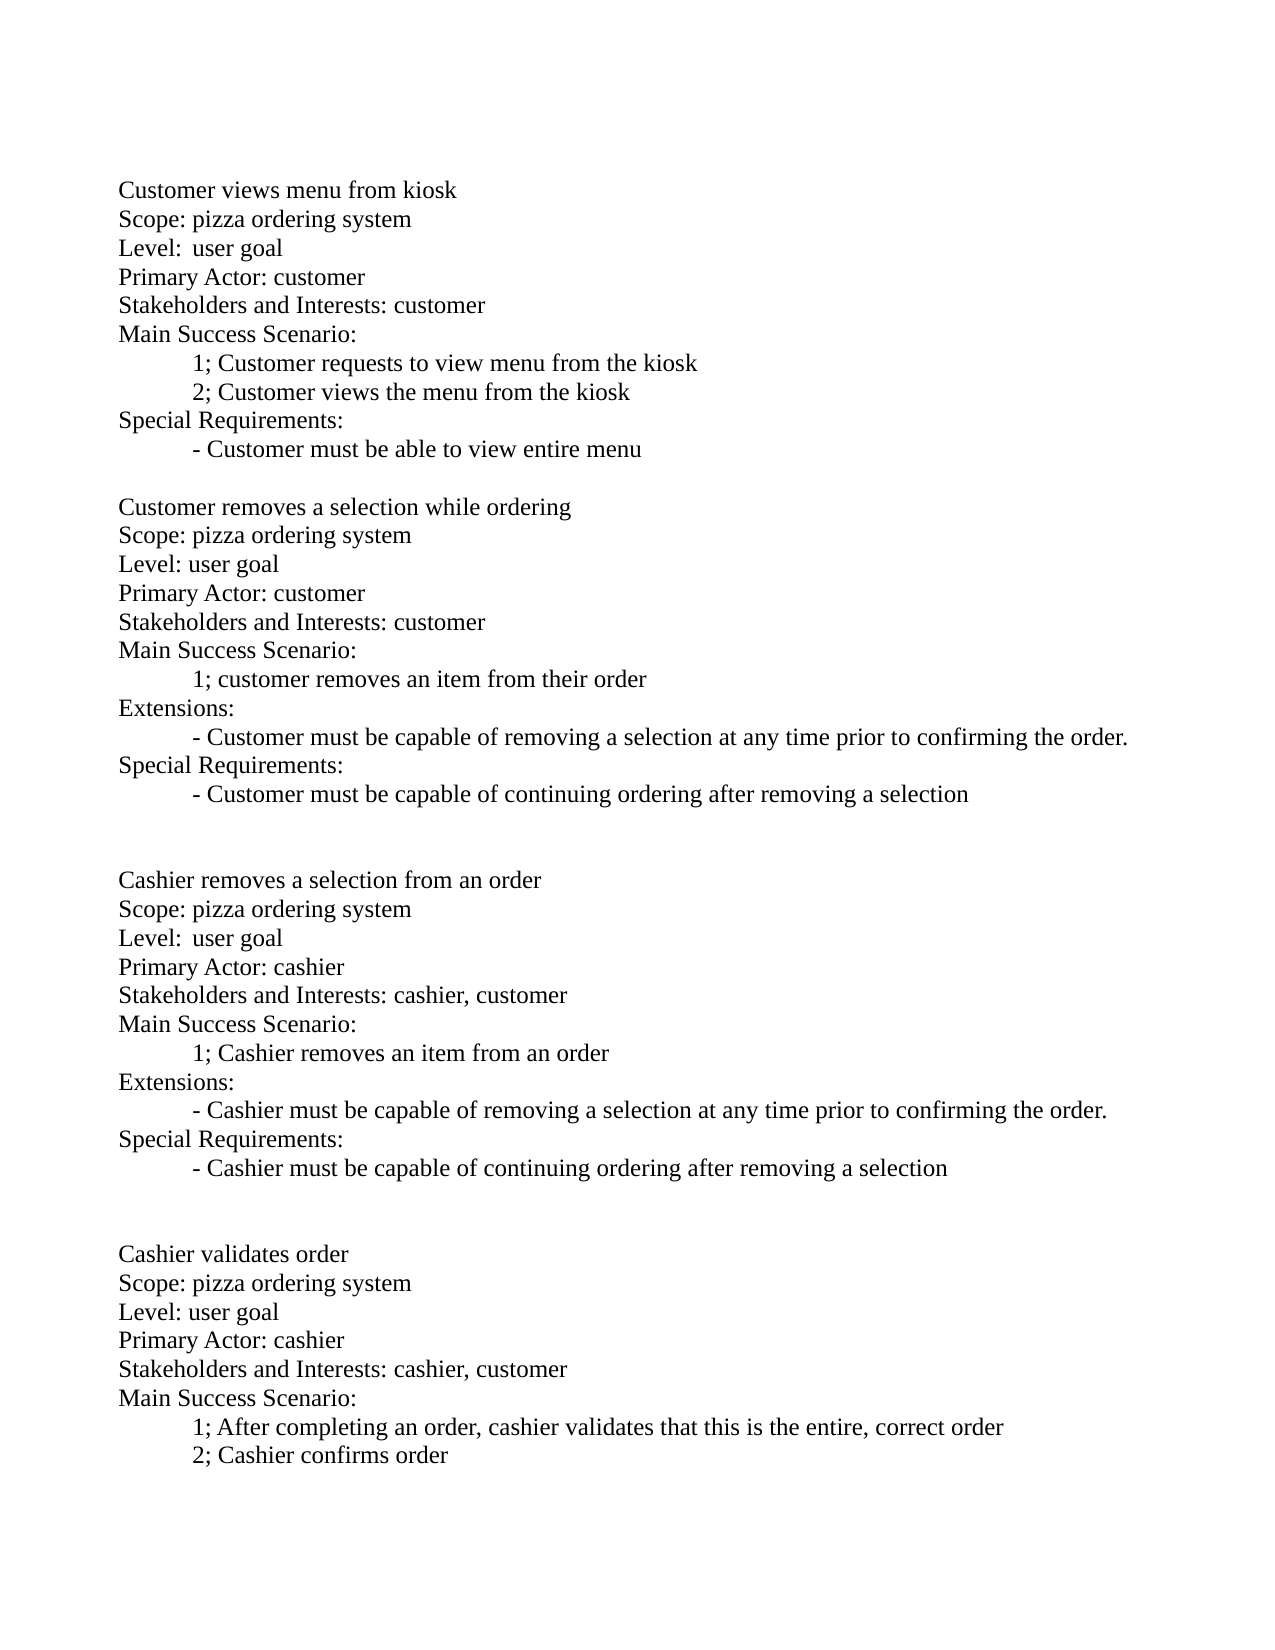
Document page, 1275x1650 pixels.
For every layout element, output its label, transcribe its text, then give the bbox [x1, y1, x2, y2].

text Extensions: [118, 1067, 1157, 1096]
text Cashier removes a selection from an order [118, 866, 1157, 894]
text Level: user goal [118, 549, 1157, 578]
text 1; After completing an order, cashier validates that this is the entire, correct order [118, 1412, 1157, 1441]
text Cashier validates order [118, 1239, 1157, 1268]
text Scope: pizza ordering system [118, 894, 1157, 923]
text Level: user goal [118, 233, 1157, 262]
text - Cashier must be capable of continuing ordering after removing a selection [118, 1153, 1157, 1182]
text Customer views menu from kiosk [118, 176, 1157, 204]
text Primary Actor: cashier [118, 952, 1157, 981]
text Customer removes a selection while ordering [118, 492, 1157, 521]
text Main Success Scenario: [118, 1009, 1157, 1038]
text Primary Actor: cashier [118, 1326, 1157, 1354]
text Extensions: [118, 693, 1157, 722]
text 1; Customer requests to view menu from the kiosk [118, 348, 1157, 377]
text Main Success Scenario: [118, 1383, 1157, 1412]
text Special Requirements: [118, 1124, 1157, 1153]
text - Cashier must be capable of removing a selection at any time prior to confirming the order. [118, 1096, 1157, 1124]
text 2; Customer views the menu from the kiosk [118, 377, 1157, 406]
text Stakeholders and Interests: customer [118, 607, 1157, 636]
text Scope: pizza ordering system [118, 204, 1157, 233]
text Main Success Scenario: [118, 319, 1157, 348]
text Main Success Scenario: [118, 636, 1157, 664]
text Stakeholders and Interests: cashier, customer [118, 981, 1157, 1009]
text - Customer must be capable of removing a selection at any time prior to confirming the order. [118, 722, 1157, 751]
text 1; customer removes an item from their order [118, 664, 1157, 693]
text Primary Actor: customer [118, 262, 1157, 291]
text Special Requirements: [118, 751, 1157, 779]
text Stakeholders and Interests: cashier, customer [118, 1354, 1157, 1383]
text Scope: pizza ordering system [118, 1268, 1157, 1297]
text Level: user goal [118, 1297, 1157, 1326]
text Scope: pizza ordering system [118, 521, 1157, 549]
text Level: user goal [118, 923, 1157, 952]
text Primary Actor: customer [118, 578, 1157, 607]
text 1; Cashier removes an item from an order [118, 1038, 1157, 1067]
text - Customer must be capable of continuing ordering after removing a selection [118, 779, 1157, 808]
text Stakeholders and Interests: customer [118, 291, 1157, 319]
text - Customer must be able to view entire menu [118, 434, 1157, 463]
text 2; Cashier confirms order [118, 1441, 1157, 1469]
text Special Requirements: [118, 406, 1157, 434]
